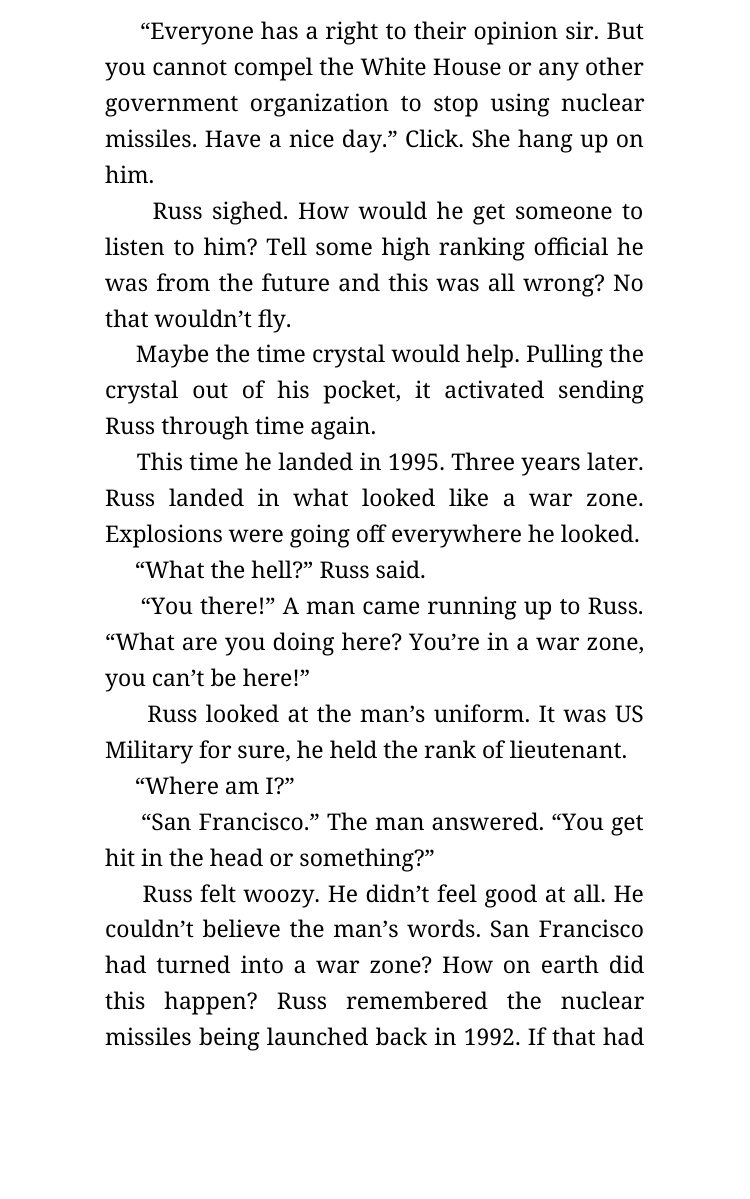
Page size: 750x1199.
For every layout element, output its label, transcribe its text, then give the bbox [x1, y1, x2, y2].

text “Where am I?” [105, 770, 645, 801]
text Russ sighed. How would he get someone to listen to him? Tell some high ranking official he was from the future and this was all wrong? No that wouldn’t fly. [105, 195, 645, 334]
text Russ felt woozy. He didn’t feel good at all. He couldn’t believe the man’s words. San Francisco had turned into a war zone? How on earth did this happen? Russ remembered the nuclear missiles being launched back in 1992. If that had [105, 877, 645, 1052]
text “What the hell?” Russ said. [105, 554, 645, 585]
text “San Francisco.” The man answered. “You get hit in the head or something?” [105, 806, 645, 873]
text Maybe the time crystal would help. Pulling the crystal out of his pocket, it activated sending Russ through time again. [105, 338, 645, 442]
text “You there!” A man came running up to Russ. “What are you doing here? You’re in a war zone, you can’t be here!” [105, 590, 645, 693]
text “Everyone has a right to their opinion sir. But you cannot compel the White House or any other government organization to stop using nuclear missiles. Have a nice day.” Click. She hang up on him. [105, 15, 645, 190]
text Russ looked at the man’s uniform. It was US Military for sure, he held the rank of lieutenant. [105, 698, 645, 765]
text This time he landed in 1995. Three years later. Russ landed in what looked like a war zone. Explosions were going off everywhere he looked. [105, 446, 645, 549]
